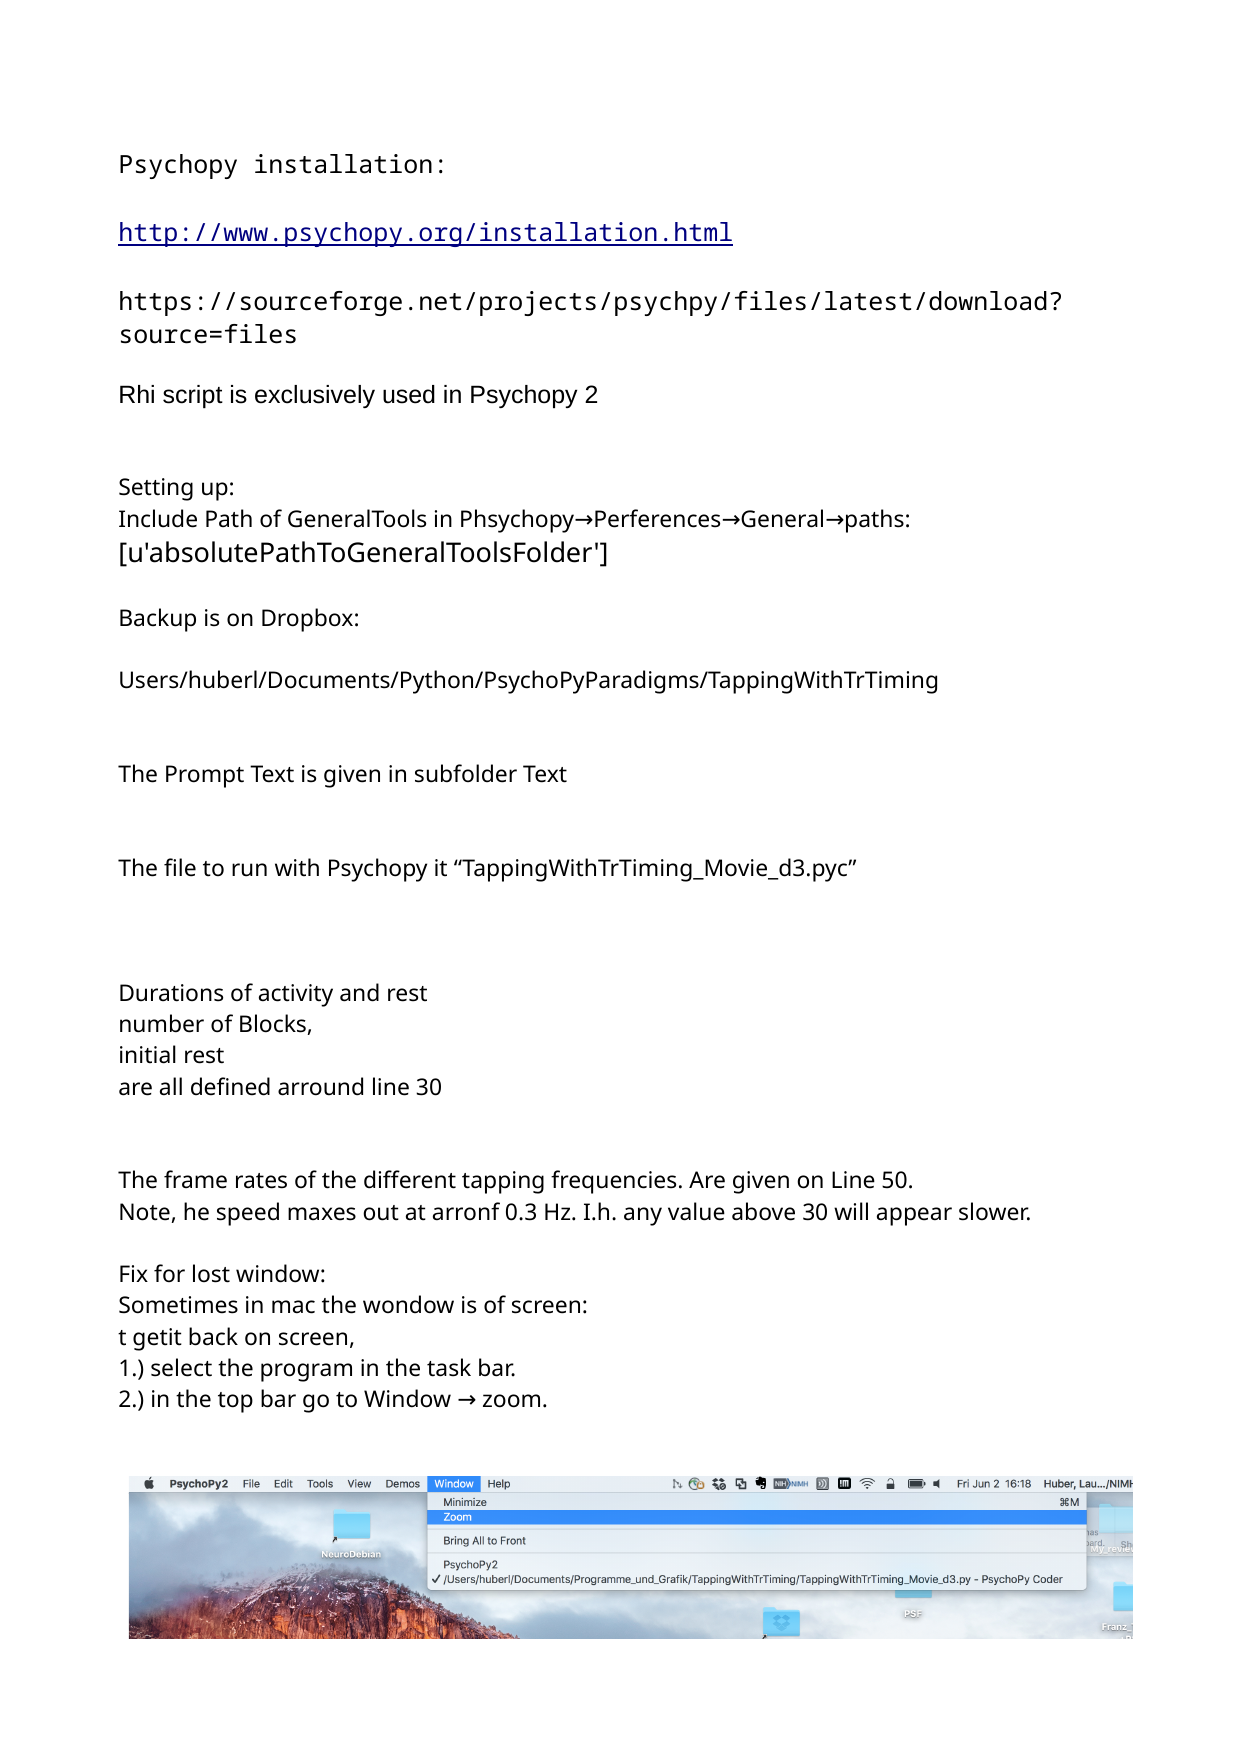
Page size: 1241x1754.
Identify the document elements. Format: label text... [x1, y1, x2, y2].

text Note, he speed maxes out at arronf 0.3 Hz. I.h. any value above 30 will appear slower. [118, 1196, 1122, 1227]
text Backup is on Dropbox: [118, 602, 1122, 633]
text The frame rates of the different tapping frequencies. Are given on Line 50. [118, 1164, 1122, 1196]
text Rhi script is exclusively used in Psychopy 2 [118, 380, 1122, 409]
text Durations of activity and rest [118, 977, 1122, 1008]
text Users/huberl/Documents/Python/PsychoPyParadigms/TappingWithTrTiming [118, 664, 1122, 696]
text t getit back on screen, [118, 1321, 1122, 1352]
text 1.) select the program in the task bar. [118, 1352, 1122, 1383]
picture [128, 1476, 1133, 1639]
text http://www.psychopy.org/installation.html [118, 215, 1122, 249]
text number of Blocks, [118, 1008, 1122, 1039]
text Include Path of GeneralTools in Phsychopy→Perferences→General→paths:[u'absolutePathToGeneralToolsFolder'] [118, 502, 1122, 571]
text https://sourceforge.net/projects/psychpy/files/latest/download?source=files [118, 283, 1122, 351]
text 2.) in the top bar go to Window → zoom. [118, 1383, 1122, 1414]
text Sometimes in mac the wondow is of screen: [118, 1289, 1122, 1321]
text are all defined arround line 30 [118, 1071, 1122, 1102]
text The Prompt Text is given in subfolder Text [118, 758, 1122, 789]
text Fix for lost window: [118, 1258, 1122, 1289]
text Psychopy installation: [118, 147, 1122, 181]
text The file to run with Psychopy it “TappingWithTrTiming_Movie_d3.pyc” [118, 852, 1122, 883]
text initial rest [118, 1039, 1122, 1071]
text Setting up: [118, 471, 1122, 502]
